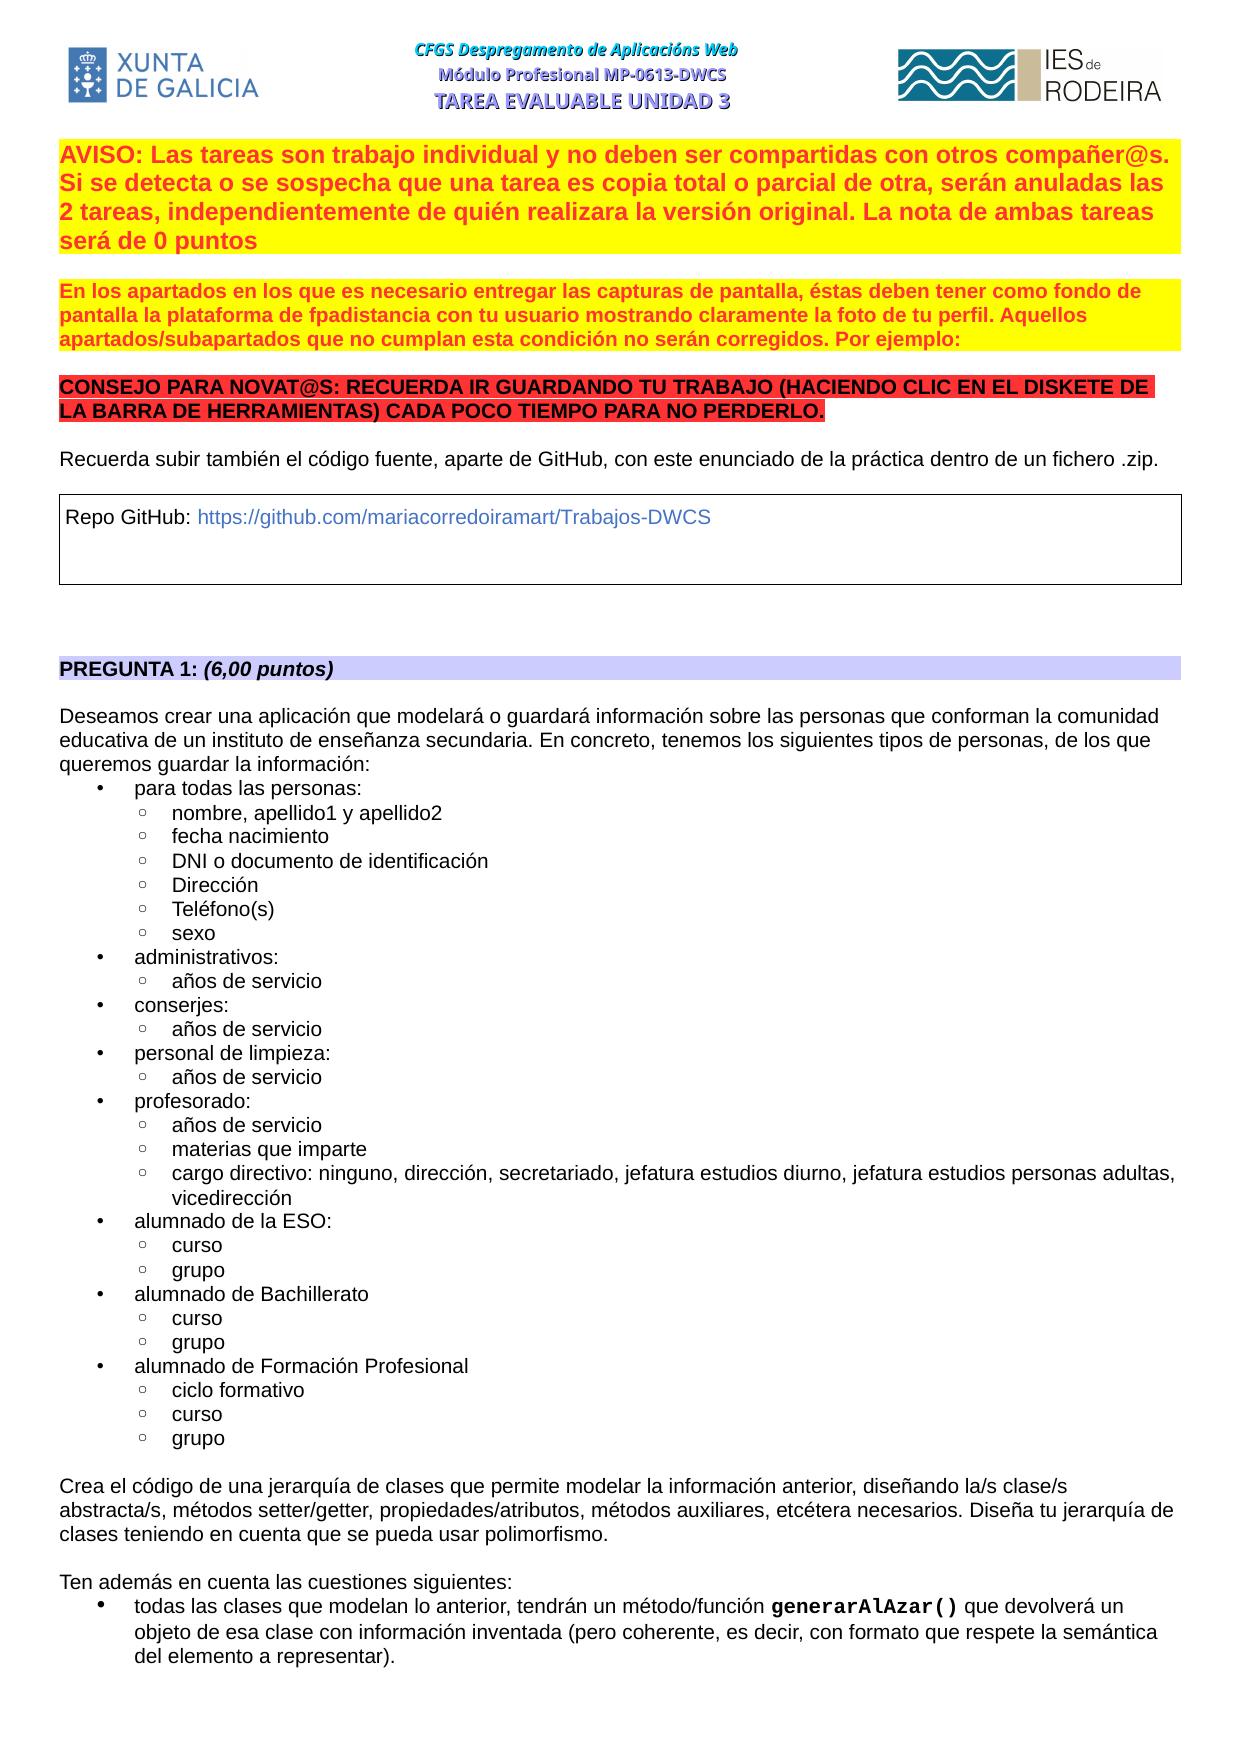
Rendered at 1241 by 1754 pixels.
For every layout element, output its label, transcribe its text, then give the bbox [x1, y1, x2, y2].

list ciclo formativo [134, 1378, 1181, 1402]
list años de servicio [134, 1017, 1181, 1041]
text Ten además en cuenta las cuestiones siguientes: [59, 1570, 1181, 1594]
list alumnado de la ESO: [97, 1209, 1181, 1233]
list grupo [134, 1257, 1181, 1281]
list administrativos: [97, 945, 1181, 969]
list grupo [134, 1329, 1181, 1354]
list alumnado de Bachillerato [97, 1281, 1181, 1306]
list años de servicio [134, 1113, 1181, 1137]
text En los apartados en los que es necesario entregar las capturas de pantalla, éstas deben tener como fondo de pantalla la plataforma de fpadistancia con tu usuario mostrando claramente la foto de tu perfil. Aquellos apartados/subapartados que no cumplan esta condición no serán corregidos. Por ejemplo: [59, 279, 1181, 351]
list nombre, apellido1 y apellido2 [134, 800, 1181, 824]
text Deseamos crear una aplicación que modelará o guardará información sobre las personas que conforman la comunidad educativa de un instituto de enseñanza secundaria. En concreto, tenemos los siguientes tipos de personas, de los que queremos guardar la información: [59, 704, 1181, 776]
list cargo directivo: ninguno, dirección, secretariado, jefatura estudios diurno, jefatura estudios personas adultas, vicedirección [134, 1161, 1181, 1209]
list curso [134, 1402, 1181, 1426]
text Crea el código de una jerarquía de clases que permite modelar la información anterior, diseñando la/s clase/s abstracta/s, métodos setter/getter, propiedades/atributos, métodos auxiliares, etcétera necesarios. Diseña tu jerarquía de clases teniendo en cuenta que se pueda usar polimorfismo. [59, 1474, 1181, 1546]
text CONSEJO PARA NOVAT@S: RECUERDA IR GUARDANDO TU TRABAJO (HACIENDO CLIC EN EL DISKETE DE LA BARRA DE HERRAMIENTAS) CADA POCO TIEMPO PARA NO PERDERLO. [59, 374, 1181, 422]
text PREGUNTA 1: (6,00 puntos) [59, 656, 1181, 680]
list materias que imparte [134, 1137, 1181, 1161]
list grupo [134, 1426, 1181, 1450]
list personal de limpieza: [97, 1041, 1181, 1065]
list Teléfono(s) [134, 897, 1181, 921]
list para todas las personas: [97, 776, 1181, 800]
list DNI o documento de identificación [134, 848, 1181, 872]
list todas las clases que modelan lo anterior, tendrán un método/función generarAlAzar() que devolverá un objeto de esa clase con información inventada (pero coherente, es decir, con formato que respete la semántica del elemento a representar). [97, 1594, 1181, 1667]
list sexo [134, 921, 1181, 945]
list Dirección [134, 872, 1181, 897]
list alumnado de Formación Profesional [97, 1354, 1181, 1378]
list curso [134, 1233, 1181, 1257]
list fecha nacimiento [134, 824, 1181, 848]
list conserjes: [97, 993, 1181, 1017]
list años de servicio [134, 1065, 1181, 1089]
list años de servicio [134, 969, 1181, 993]
table_header Repo GitHub: https://github.com/mariacorredoiramart/Trabajos-DWCS [60, 495, 1181, 583]
list profesorado: [97, 1089, 1181, 1113]
text Recuerda subir también el código fuente, aparte de GitHub, con este enunciado de la práctica dentro de un fichero .zip. [59, 446, 1181, 470]
text AVISO: Las tareas son trabajo individual y no deben ser compartidas con otros compañer@s. Si se detecta o se sospecha que una tarea es copia total o parcial de otra, serán anuladas las 2 tareas, independientemente de quién realizara la versión original. La nota de ambas tareas será de 0 puntos [59, 139, 1181, 254]
list curso [134, 1306, 1181, 1329]
